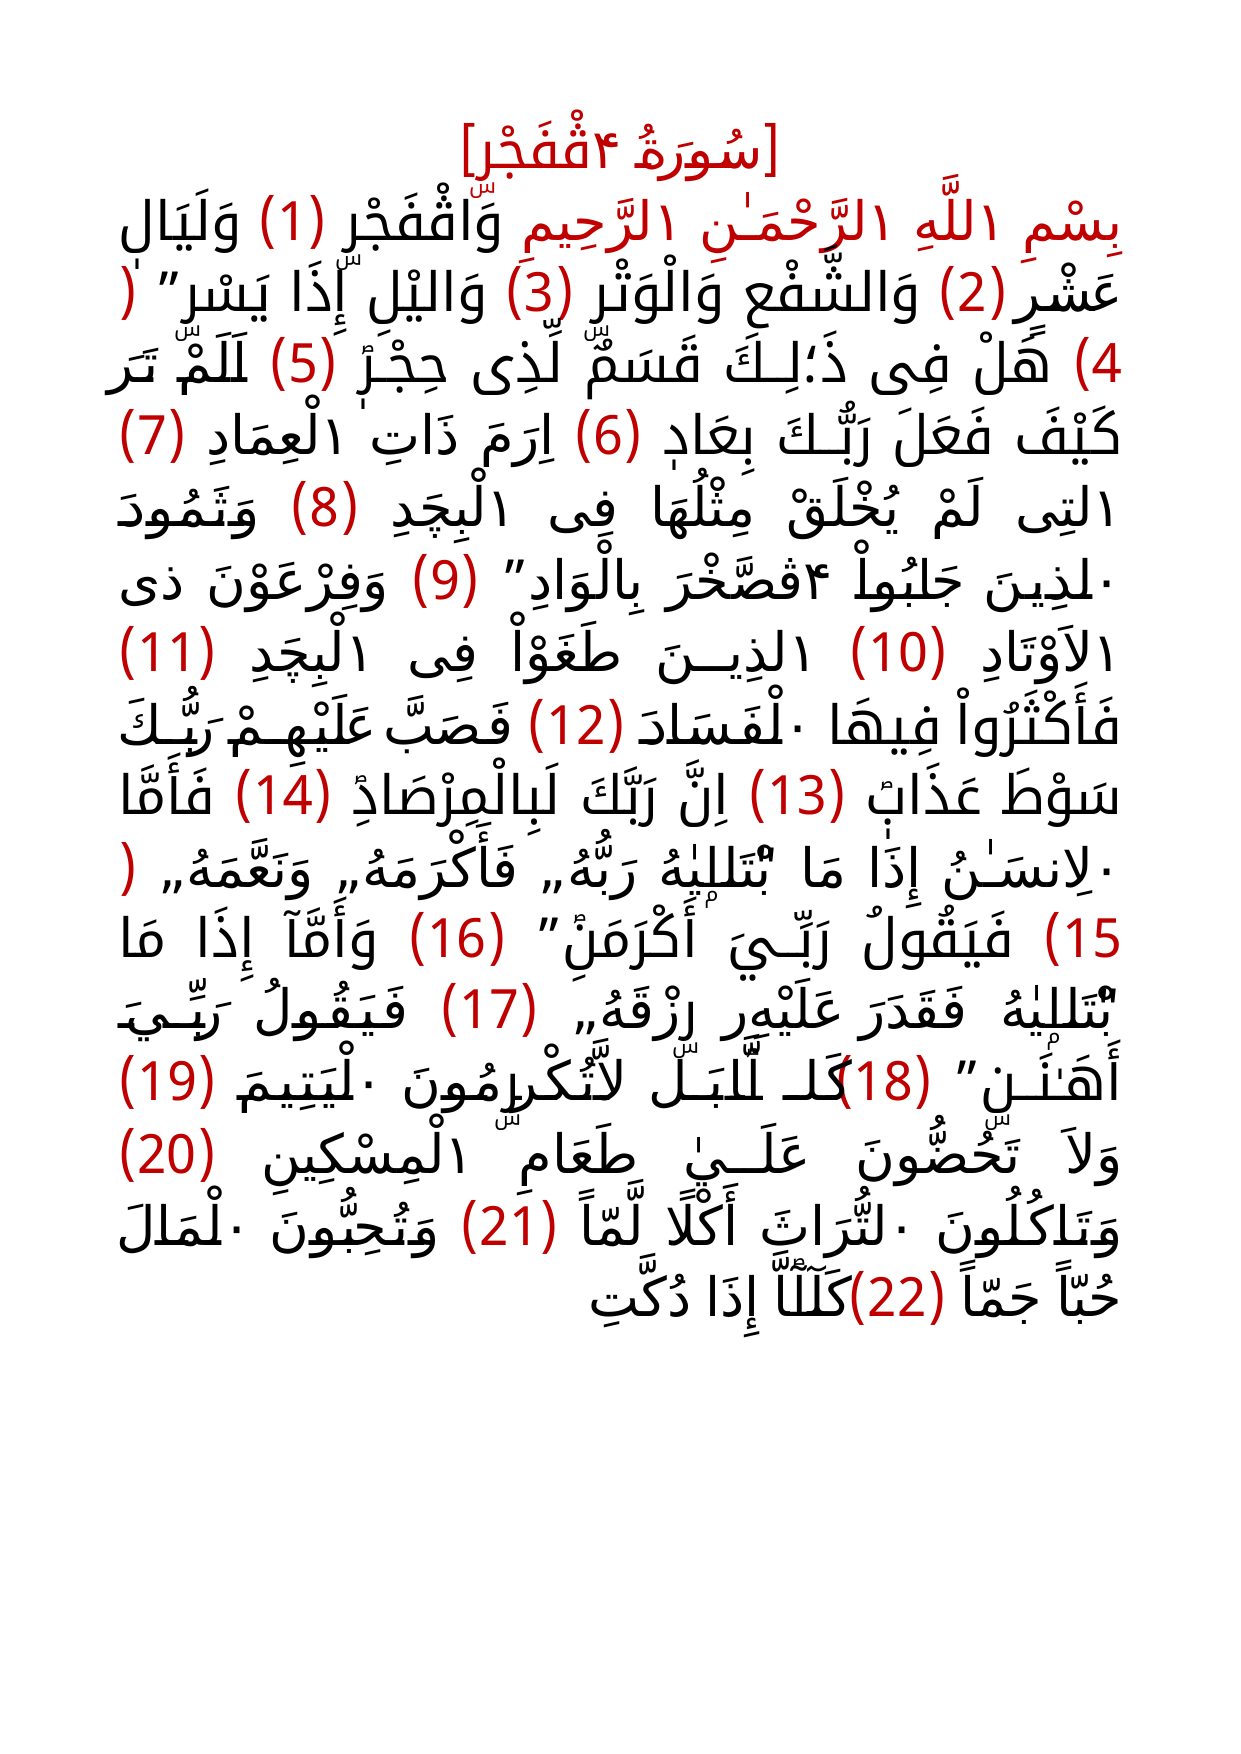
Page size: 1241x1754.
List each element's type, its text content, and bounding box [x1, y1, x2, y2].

subtitle [سُورَةُ ۴ڤْفَجْرۣ] [118, 118, 1122, 191]
text بِسْمِ ۱للَّهِ ۱لرَّحْمَـٰنِ ۱لرَّحِيمِ وَاڤْفَجْرۣ (1) وَلَيَالٖ عَشْرٍ (2) وَالشَّفْعِ وَالْوَتْرۣ (3) وَاليْلِ إِذَا يَسْرۣ” (4) هَلْ فِى ذَ؛لِــكَ قَسَمٌ لِّذِى حِجْـرٖؐ (5) اَلَمْ تَرَ كَيْفَ فَعَلَ رَبُّــكَ بِعَادٖ (6) اِرَمَ ذَاتِ ۱لْعِمَادِ (7) ۱لتِى لَمْ يُخْلَقْ مِثْلُهَا فِى ۱لْبِچَدِ (8) وَثَمُودَ ۰لذِينَ جَابُواْ ۴ڤصَّخْرَ بِالْوَادِ” (9) وَفِرْعَوْنَ ذى ۱لاَوْتَادِ (10) ۱لذِيــنَ طَغَوْاْ فِى ۱لْبِچَدِ (11) فَأَكْثَرُواْ فِيهَا ۰لْفَسَادَ (12) فَصَبَّ عَلَيْهِمْ رَبُّــكَ سَوْطَ عَذَابٖؐ (13) اِنَّ رَبَّكَ لَبِالْمِرْصَادِؐ (14) فَأَمَّا ۰لِانسَـٰنُ إِذَا مَا "بْتَلۭيٰهُ رَبُّهُ„ فَأَكْرَمَهُ„ وَنَعَّمَهُ„ (15) فَيَقُولُ رَبِّــيَ أَكْرَمَنِؐ” (16) وَأَمَّآ إِذَا مَا "بْتَلۭيٰهُ فَقَدَرَ عَلَيْهِ رۣزْقَهُ„ (17) فَيَقُولُ رَبِّــيَ أَهَـٰنَــنۣ” (18) كَلؐاَّ بَــل لاَّ تُكْرۣمُونَ ۰لْيَتِيمَ (19) وَلاَ تَحُضُّونَ عَلَــيٰ طَعَامِ ۱لْمِسْكِينِ (20) وَتَاكُلُونَ ۰لتُّرَاثَ أَكْلًا لَّمّاً (21) وَتُحِبُّونَ ۰لْمَالَ حُبّاً جَمّاً (22) كَلٓؐاَّ إِذَا دُكَّتِ [118, 191, 1122, 1338]
